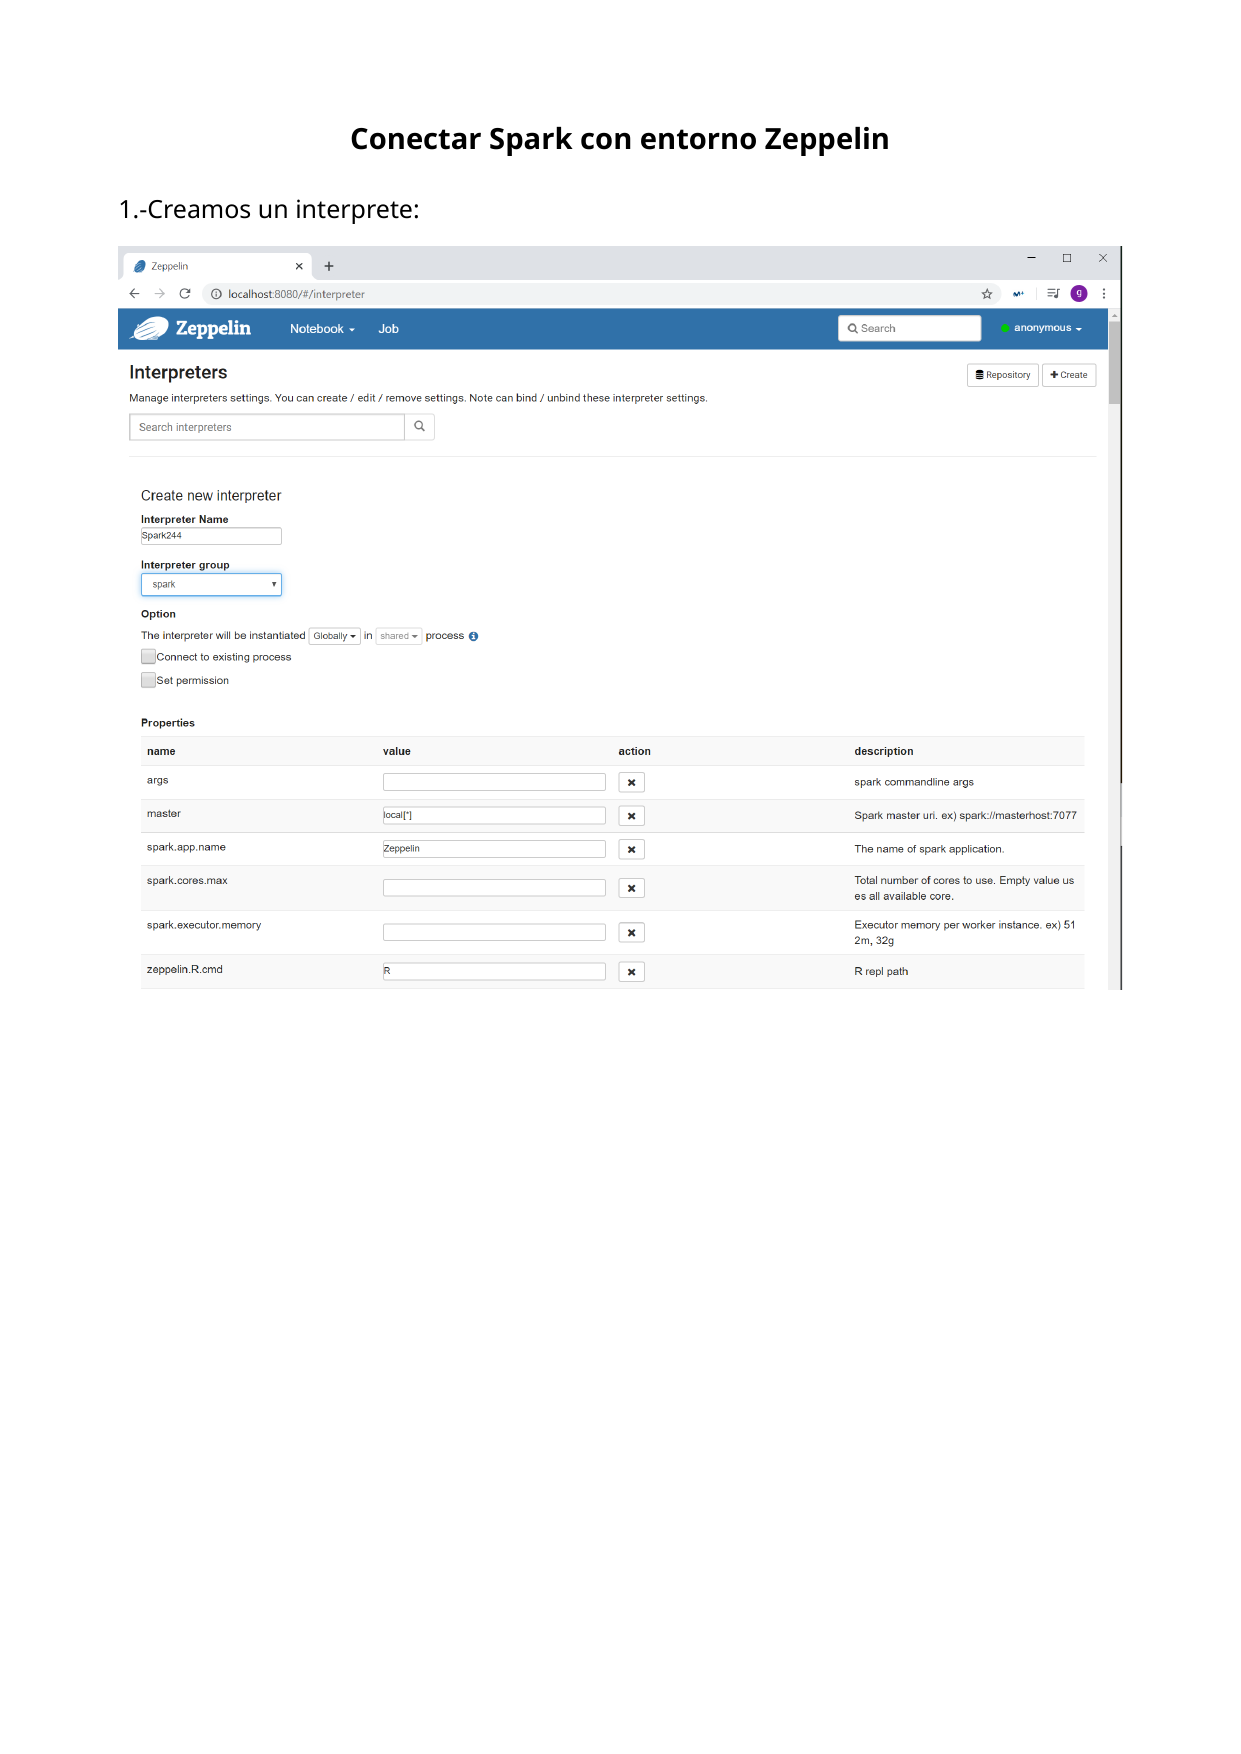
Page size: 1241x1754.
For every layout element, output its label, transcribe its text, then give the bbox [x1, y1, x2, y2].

picture [118, 246, 1123, 990]
text 1.-Creamos un interprete: [118, 192, 1122, 226]
text Conectar Spark con entorno Zeppelin [118, 118, 1122, 158]
